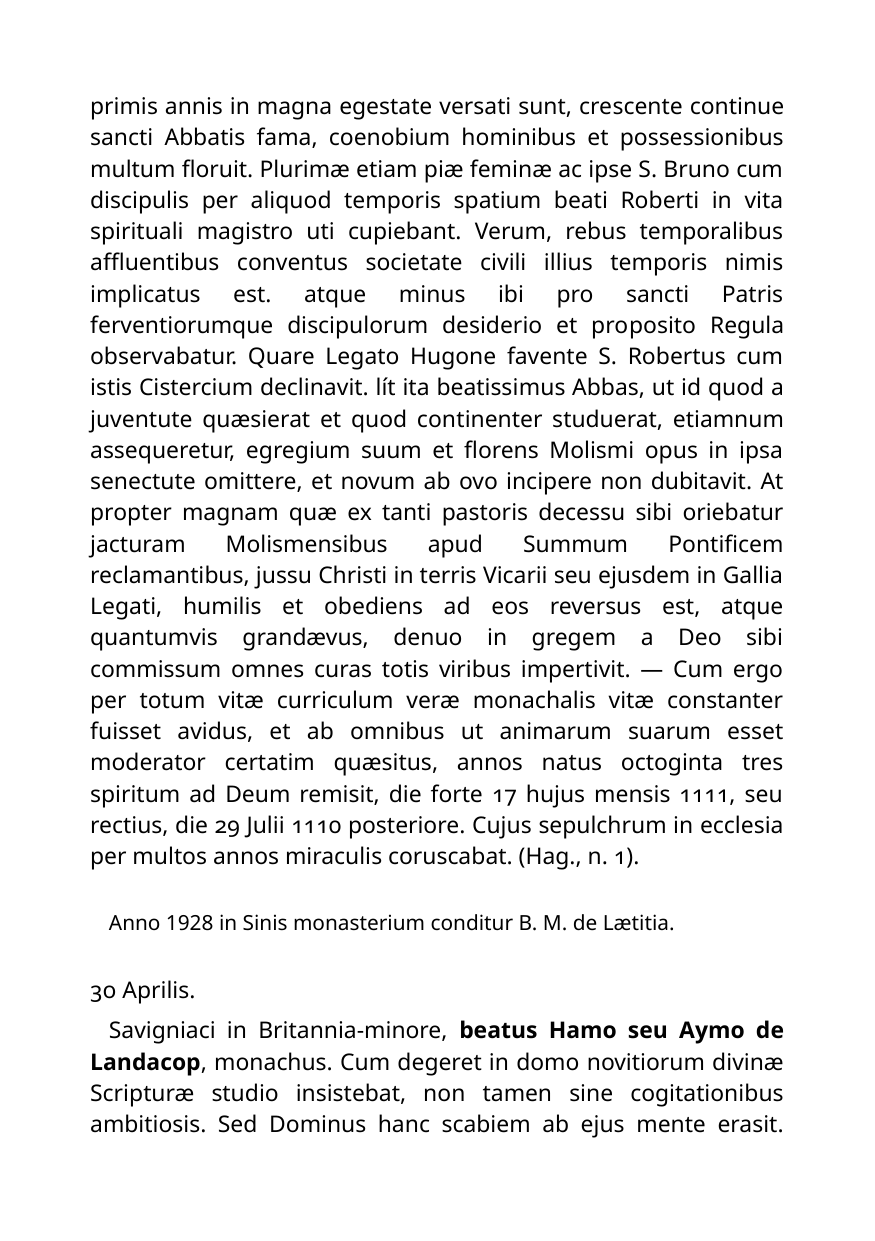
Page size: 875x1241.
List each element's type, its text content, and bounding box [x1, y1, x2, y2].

text Anno 1928 in Sinis monasterium conditur B. M. de Lætitia. [90, 908, 784, 937]
text 3o Aprilis. [90, 974, 784, 1006]
text primis annis in magna egestate versati sunt, cre­scente continue sancti Abbatis fama, coenobium hominibus et possessionibus multum floruit. Plurimæ etiam piæ feminæ ac ipse S. Bruno cum discipulis per aliquod temporis spatium beati Roberti in vita spirituali magistro uti cupiebant. Verum, rebus temporalibus affluentibus conventus societate civili illius temporis nimis implicatus est. atque minus ibi pro sancti Patris ferventiorumque discipulorum desiderio et pro­posito Regula observabatur. Quare Legato Hugone favente S. Robertus cum istis Cistercium declinavit. lít ita beatissi­mus Abbas, ut id quod a juventute quæsierat et quod con­tinenter studuerat, etiamnum assequeretur, egregium suum et florens Molismi opus in ipsa senectute omittere, et novum ab ovo incipere non dubitavit. At propter magnam quæ ex tanti pastoris decessu sibi oriebatur jacturam Molismensibus apud Summum Pontificem reclamantibus, jussu Christi in terris Vicarii seu ejusdem in Gallia Legati, humilis et obediens ad eos reversus est, atque quantumvis grandævus, denuo in gregem a Deo sibi commissum omnes curas totis viribus impertivit. — Cum ergo per totum vitæ curriculum veræ monachalis vitæ constanter fuisset avidus, et ab omnibus ut animarum suarum esset moderator certatim quæsitus, annos natus octoginta tres spiritum ad Deum remisit, die forte 17 hujus mensis 1111, seu rectius, die 29 Julii 1110 posteriore. Cujus sepulchrum in ecclesia per multos annos miraculis coruscabat. (Hag., n. 1). [90, 90, 784, 871]
text Savigniaci in Britannia-minore, beatus Hamo seu Aymo de Landacop, monachus. Cum degeret in domo novitiorum divinæ Scripturæ studio insistebat, non tamen sine cogitationibus ambitiosis. Sed Dominus hanc scabiem ab ejus mente erasit. [90, 1014, 784, 1139]
